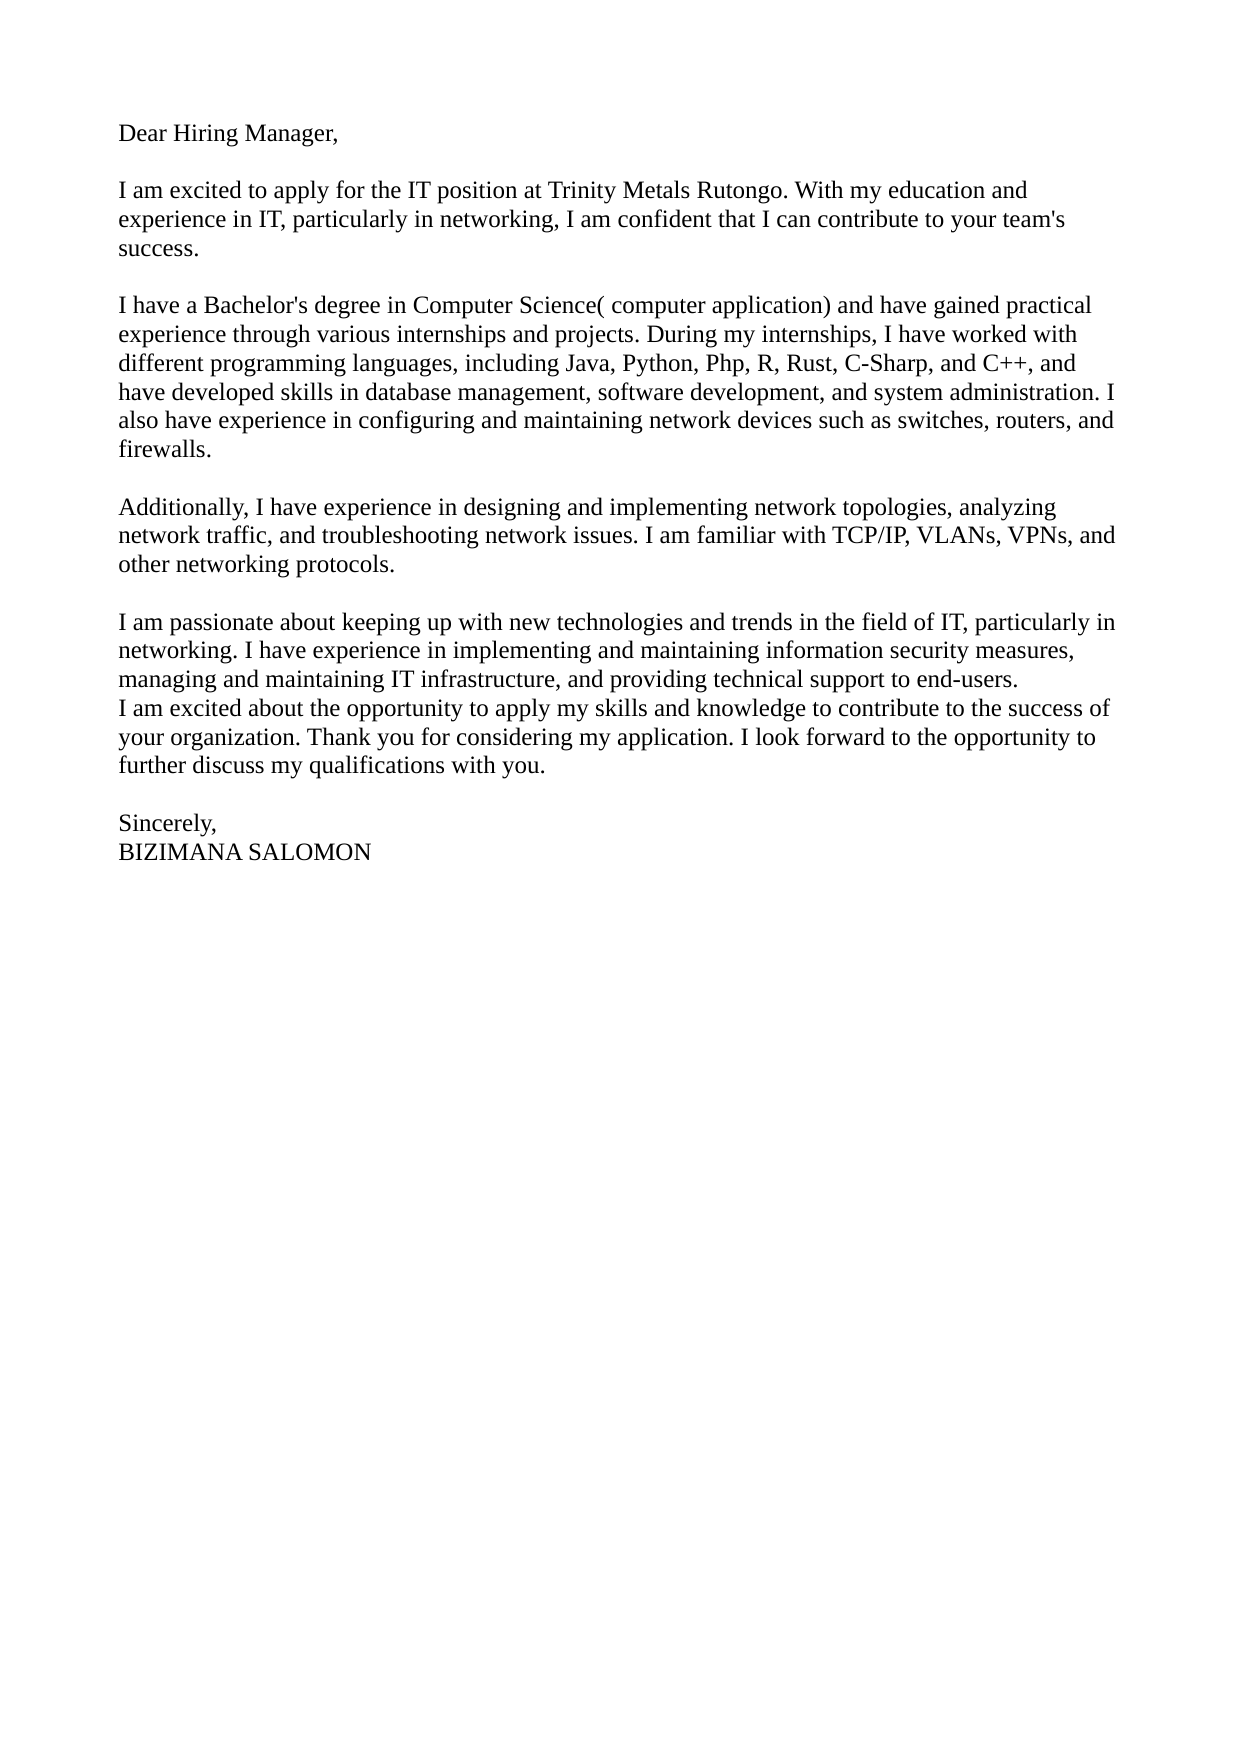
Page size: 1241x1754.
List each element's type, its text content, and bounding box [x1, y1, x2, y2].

text I have a Bachelor's degree in Computer Science( computer application) and have gained practical experience through various internships and projects. During my internships, I have worked with different programming languages, including Java, Python, Php, R, Rust, C-Sharp, and C++, and have developed skills in database management, software development, and system administration. I also have experience in configuring and maintaining network devices such as switches, routers, and firewalls. [118, 291, 1122, 463]
text Sincerely, [118, 808, 1122, 837]
text BIZIMANA SALOMON [118, 837, 1122, 866]
text Additionally, I have experience in designing and implementing network topologies, analyzing network traffic, and troubleshooting network issues. I am familiar with TCP/IP, VLANs, VPNs, and other networking protocols. [118, 492, 1122, 578]
text I am excited to apply for the IT position at Trinity Metals Rutongo. With my education and experience in IT, particularly in networking, I am confident that I can contribute to your team's success. [118, 176, 1122, 262]
text I am passionate about keeping up with new technologies and trends in the field of IT, particularly in networking. I have experience in implementing and maintaining information security measures, managing and maintaining IT infrastructure, and providing technical support to end-users. [118, 607, 1122, 693]
text I am excited about the opportunity to apply my skills and knowledge to contribute to the success of your organization. Thank you for considering my application. I look forward to the opportunity to further discuss my qualifications with you. [118, 693, 1122, 779]
text Dear Hiring Manager, [118, 118, 1122, 147]
